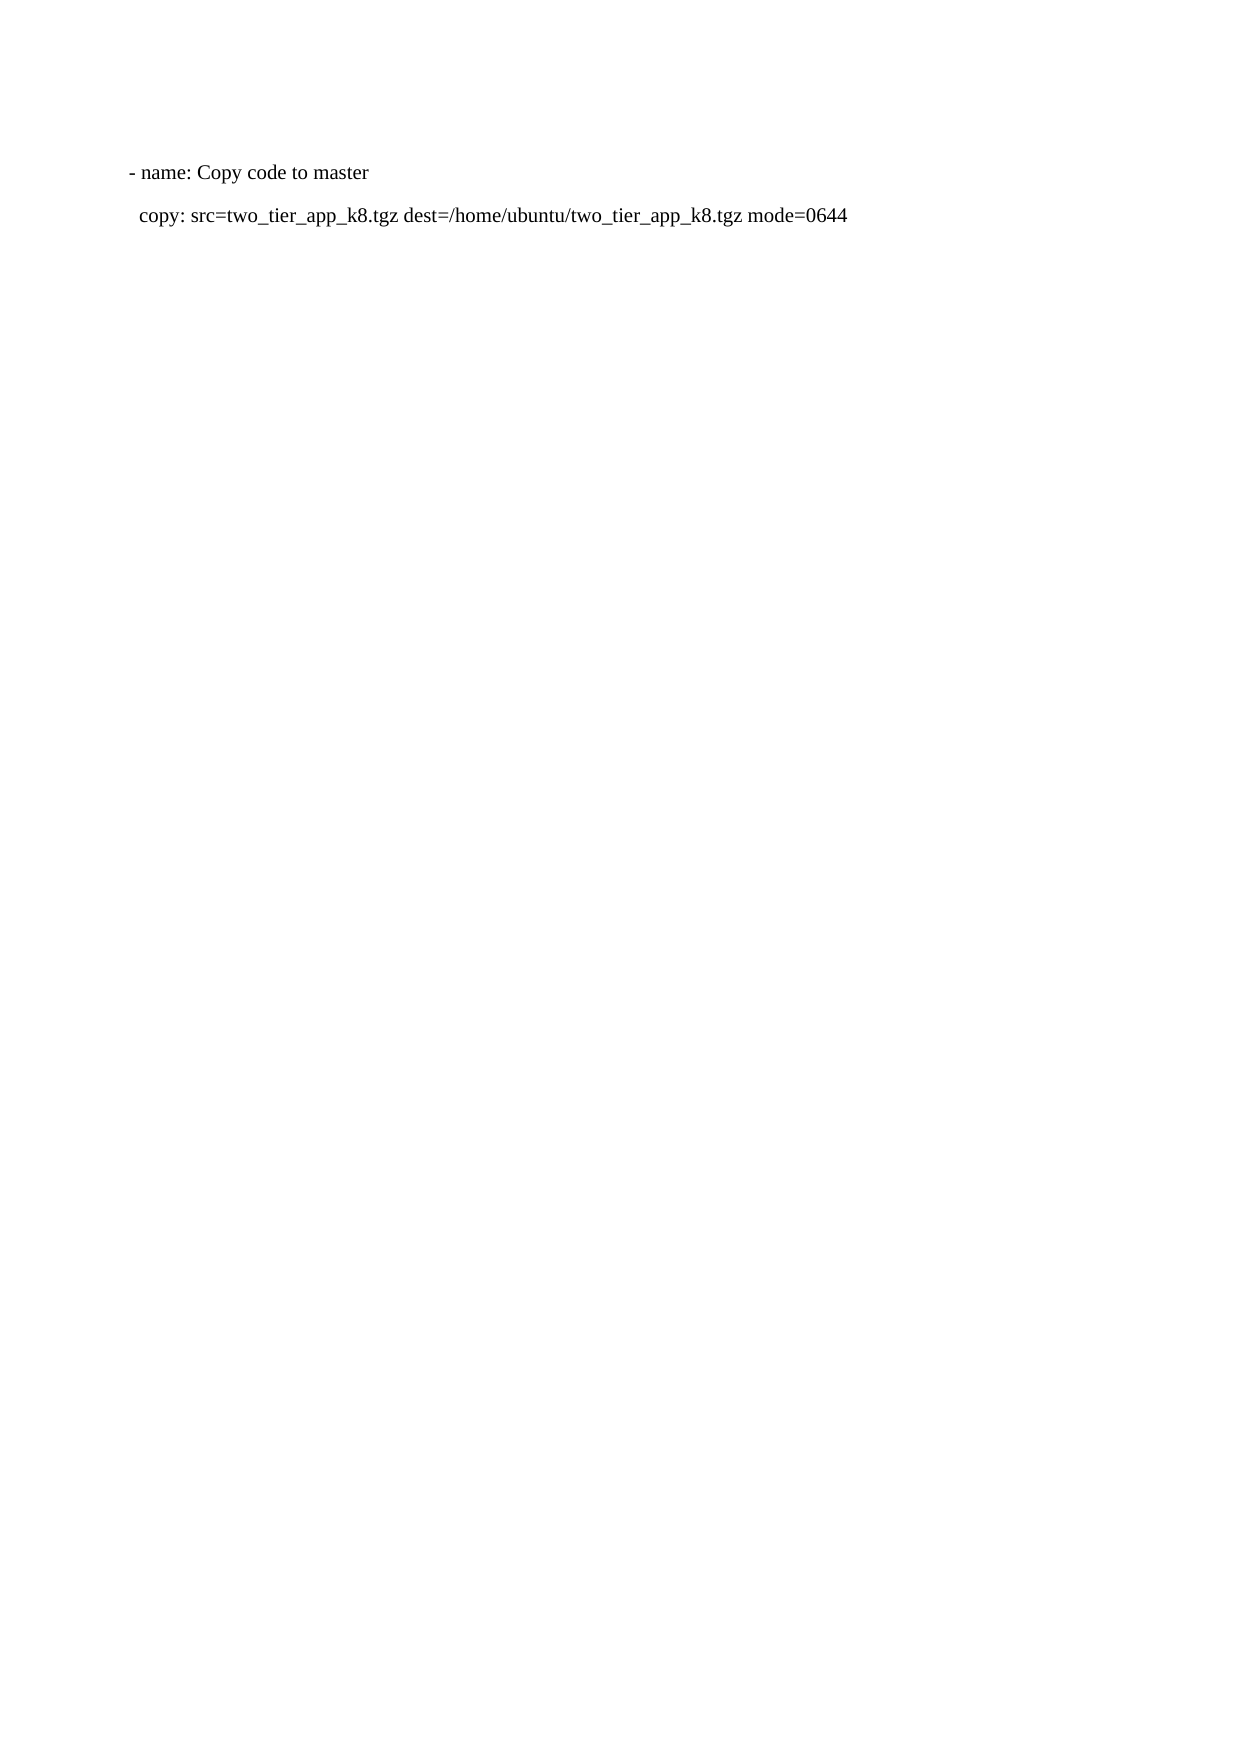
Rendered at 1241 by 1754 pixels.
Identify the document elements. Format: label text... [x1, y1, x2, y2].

text - name: Copy code to master [118, 160, 1122, 184]
text copy: src=two_tier_app_k8.tgz dest=/home/ubuntu/two_tier_app_k8.tgz mode=0644 [118, 202, 1122, 227]
